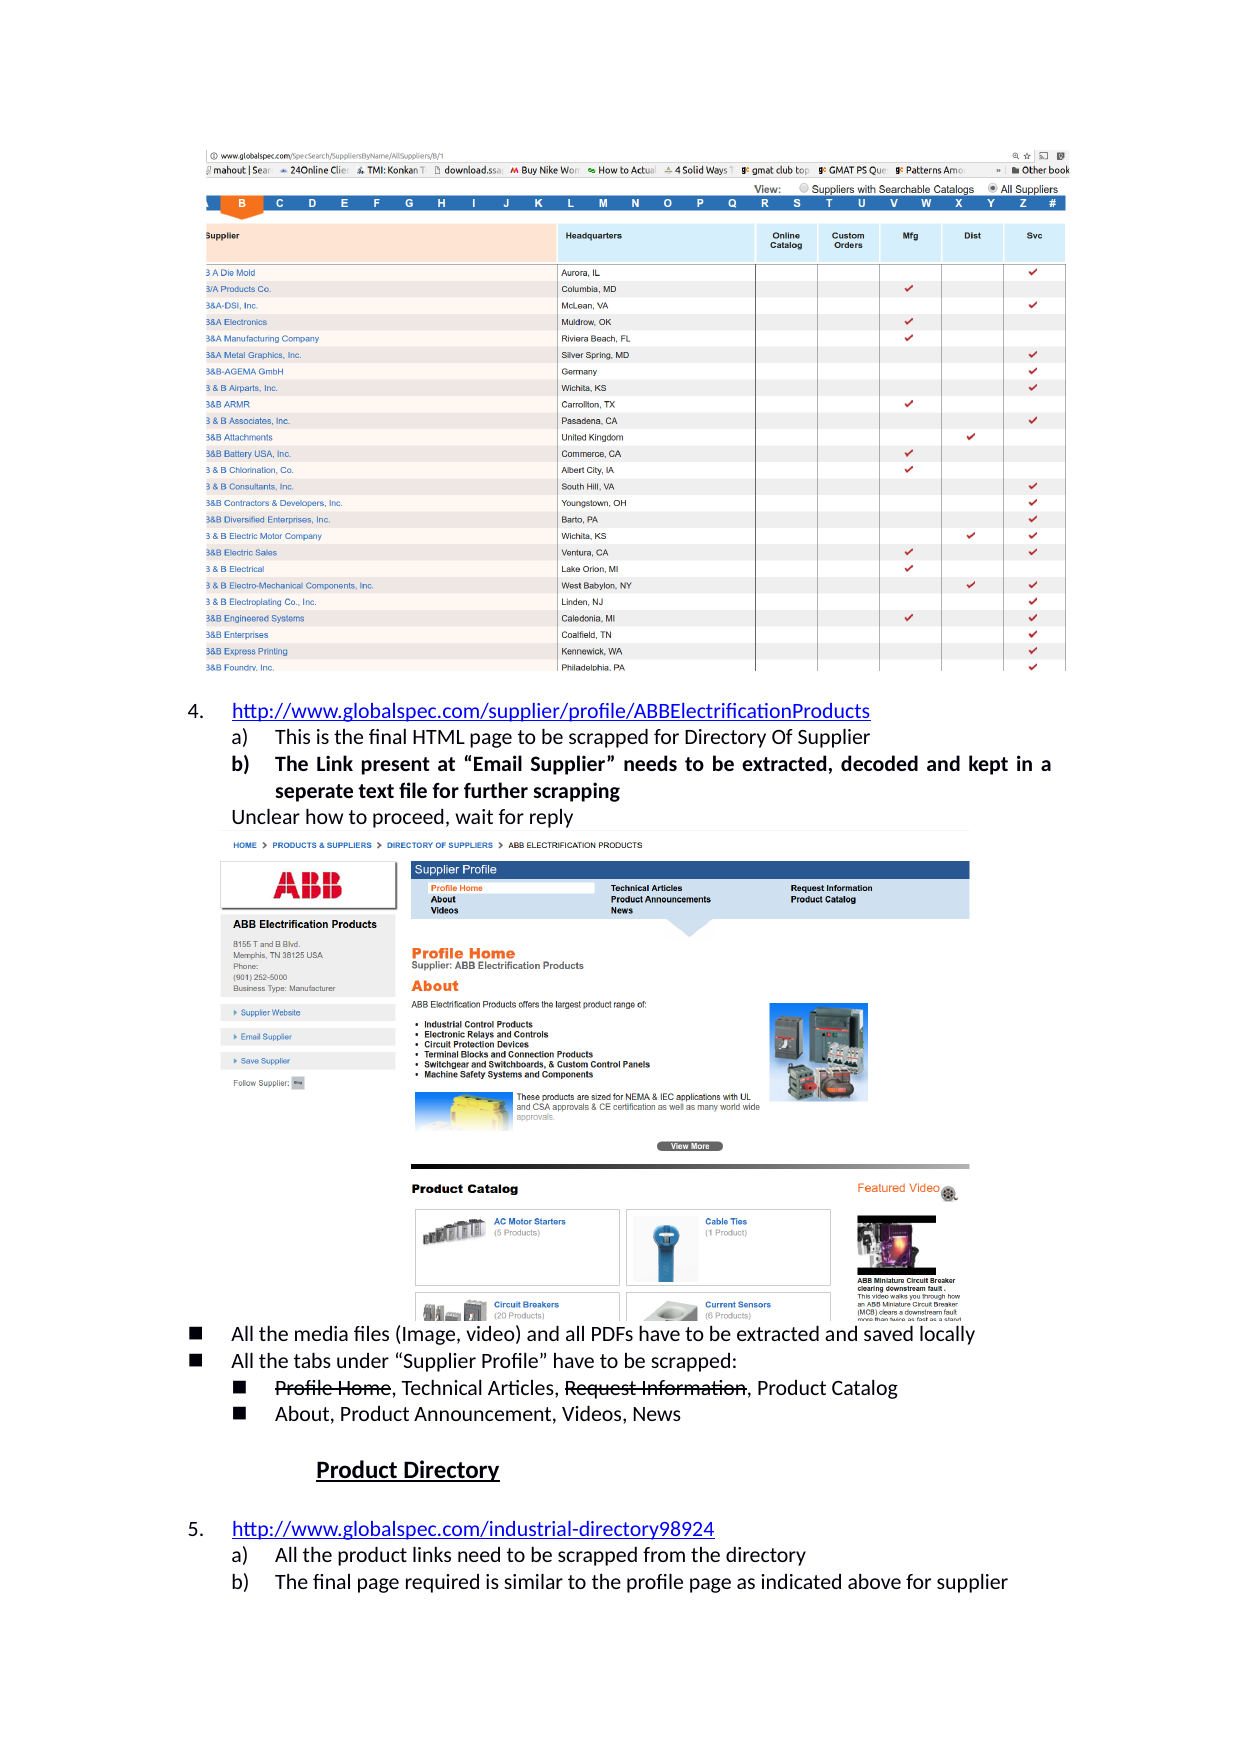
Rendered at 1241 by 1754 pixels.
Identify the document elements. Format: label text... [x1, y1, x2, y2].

list All the tabs under “Supplier Profile” have to be scrapped: [187, 1347, 1053, 1374]
text Product Directory [187, 1454, 1053, 1484]
list This is the final HTML page to be scrapped for Directory Of Supplier [231, 723, 1053, 750]
list The final page required is similar to the profile page as indicated above for supplier [231, 1568, 1053, 1595]
list The Link present at “Email Supplier” needs to be extracted, decoded and kept in a seperate text file for further scrapping [231, 750, 1053, 803]
text Unclear how to proceed, wait for reply [231, 803, 1053, 830]
list http://www.globalspec.com/supplier/profile/ABBElectrificationProducts [187, 697, 1053, 723]
list Profile Home, Technical Articles, Request Information, Product Catalog [231, 1374, 1053, 1401]
picture [206, 830, 1071, 1321]
list All the media files (Image, video) and all PDFs have to be extracted and saved locally [187, 1321, 1053, 1347]
list About, Product Announcement, Videos, News [231, 1401, 1053, 1427]
list http://www.globalspec.com/industrial-directory98924 [187, 1515, 1053, 1542]
picture [206, 150, 1070, 671]
list All the product links need to be scrapped from the directory [231, 1542, 1053, 1568]
